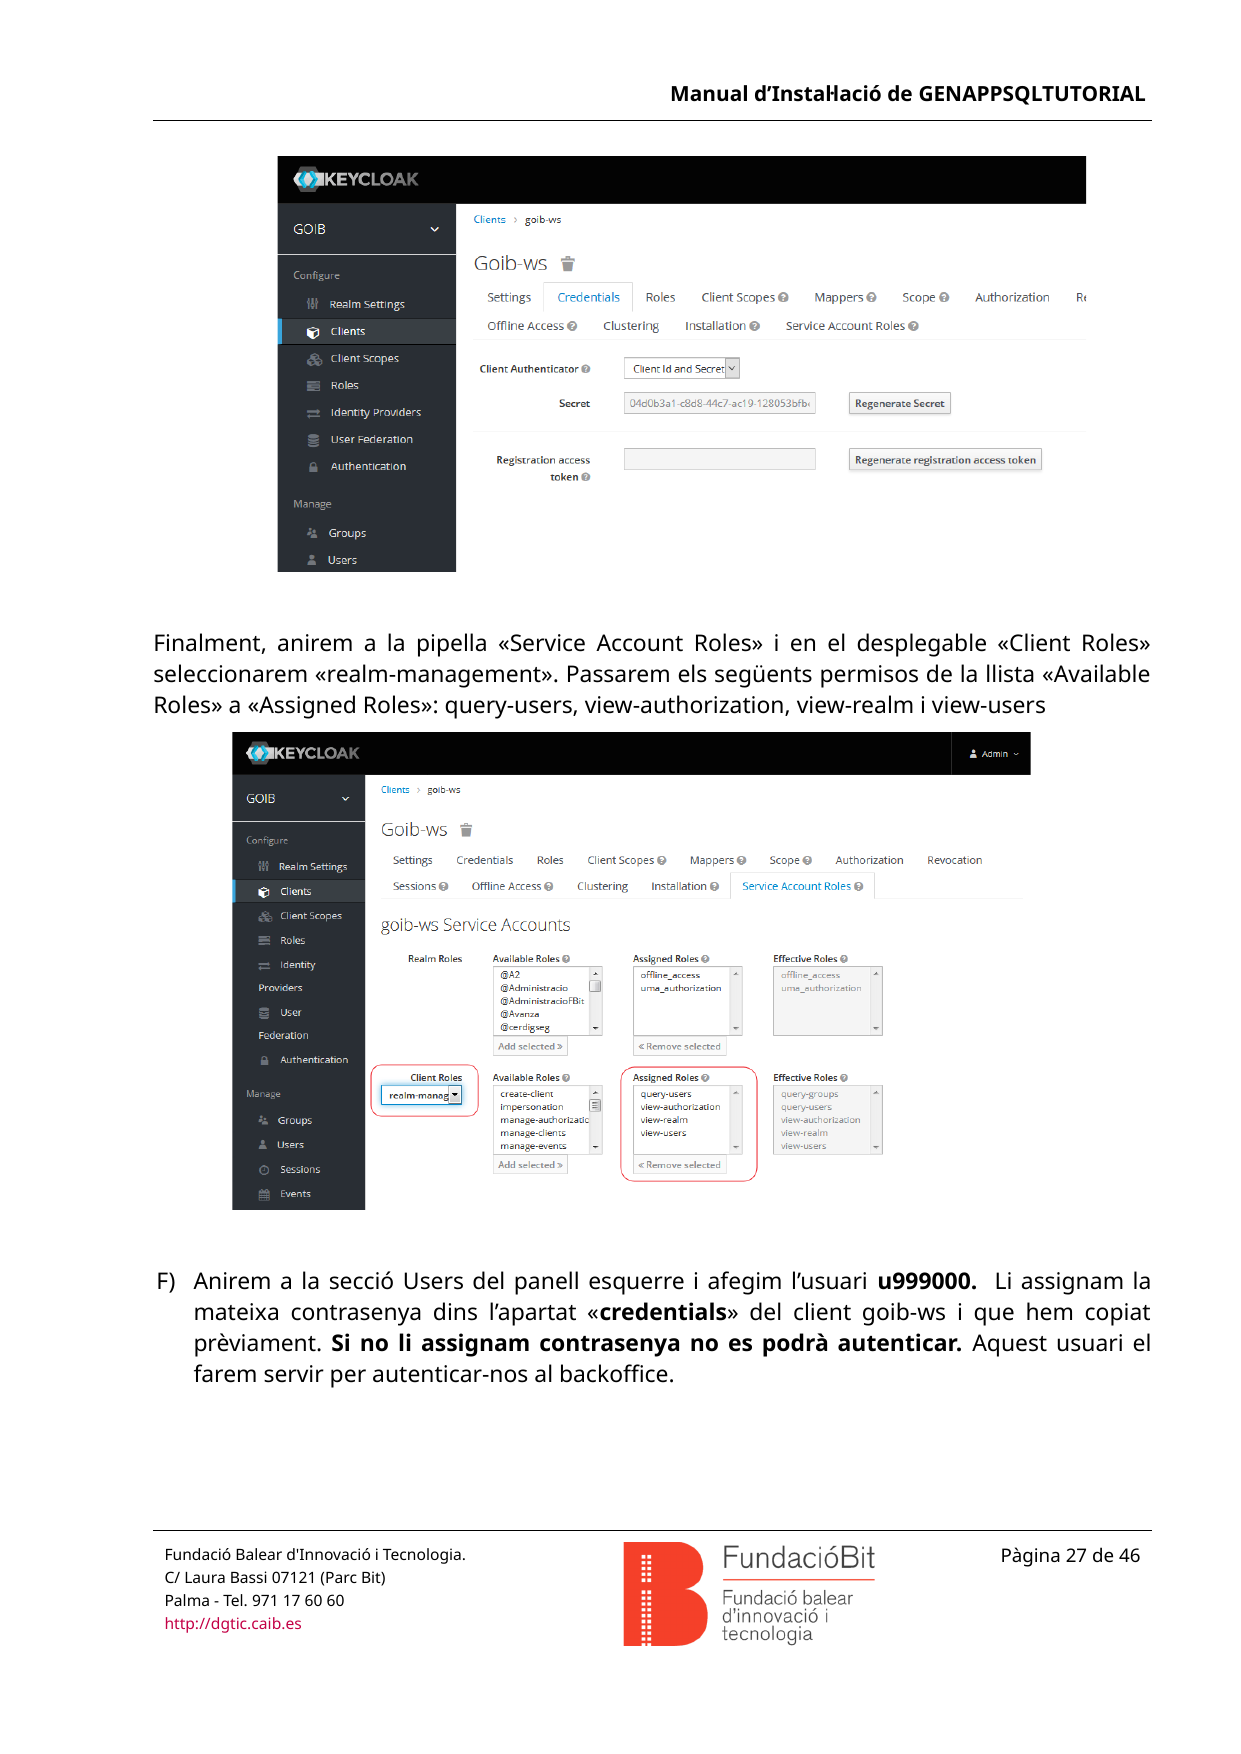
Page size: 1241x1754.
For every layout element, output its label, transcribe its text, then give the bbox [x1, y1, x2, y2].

list Finalment, anirem a la pipella «Service Account Roles» i en el desplegable «Client Roles» seleccionarem «realm-management». Passarem els següents permisos de la llista «Available Roles» a «Assigned Roles»: query-users, view-authorization, view-realm i view-users [153, 627, 1152, 721]
list Anirem a la secció Users del panell esquerre i afegim l’usuari u999000. Li assignam la mateixa contrasenya dins l’apartat «credentials» del client goib-ws i que hem copiat prèviament. Si no li assignam contrasenya no es podrà autenticar. Aquest usuari el farem servir per autenticar-nos al backoffice. [156, 1265, 1152, 1390]
picture [623, 1542, 875, 1646]
picture [232, 732, 1031, 1210]
picture [277, 156, 1087, 572]
